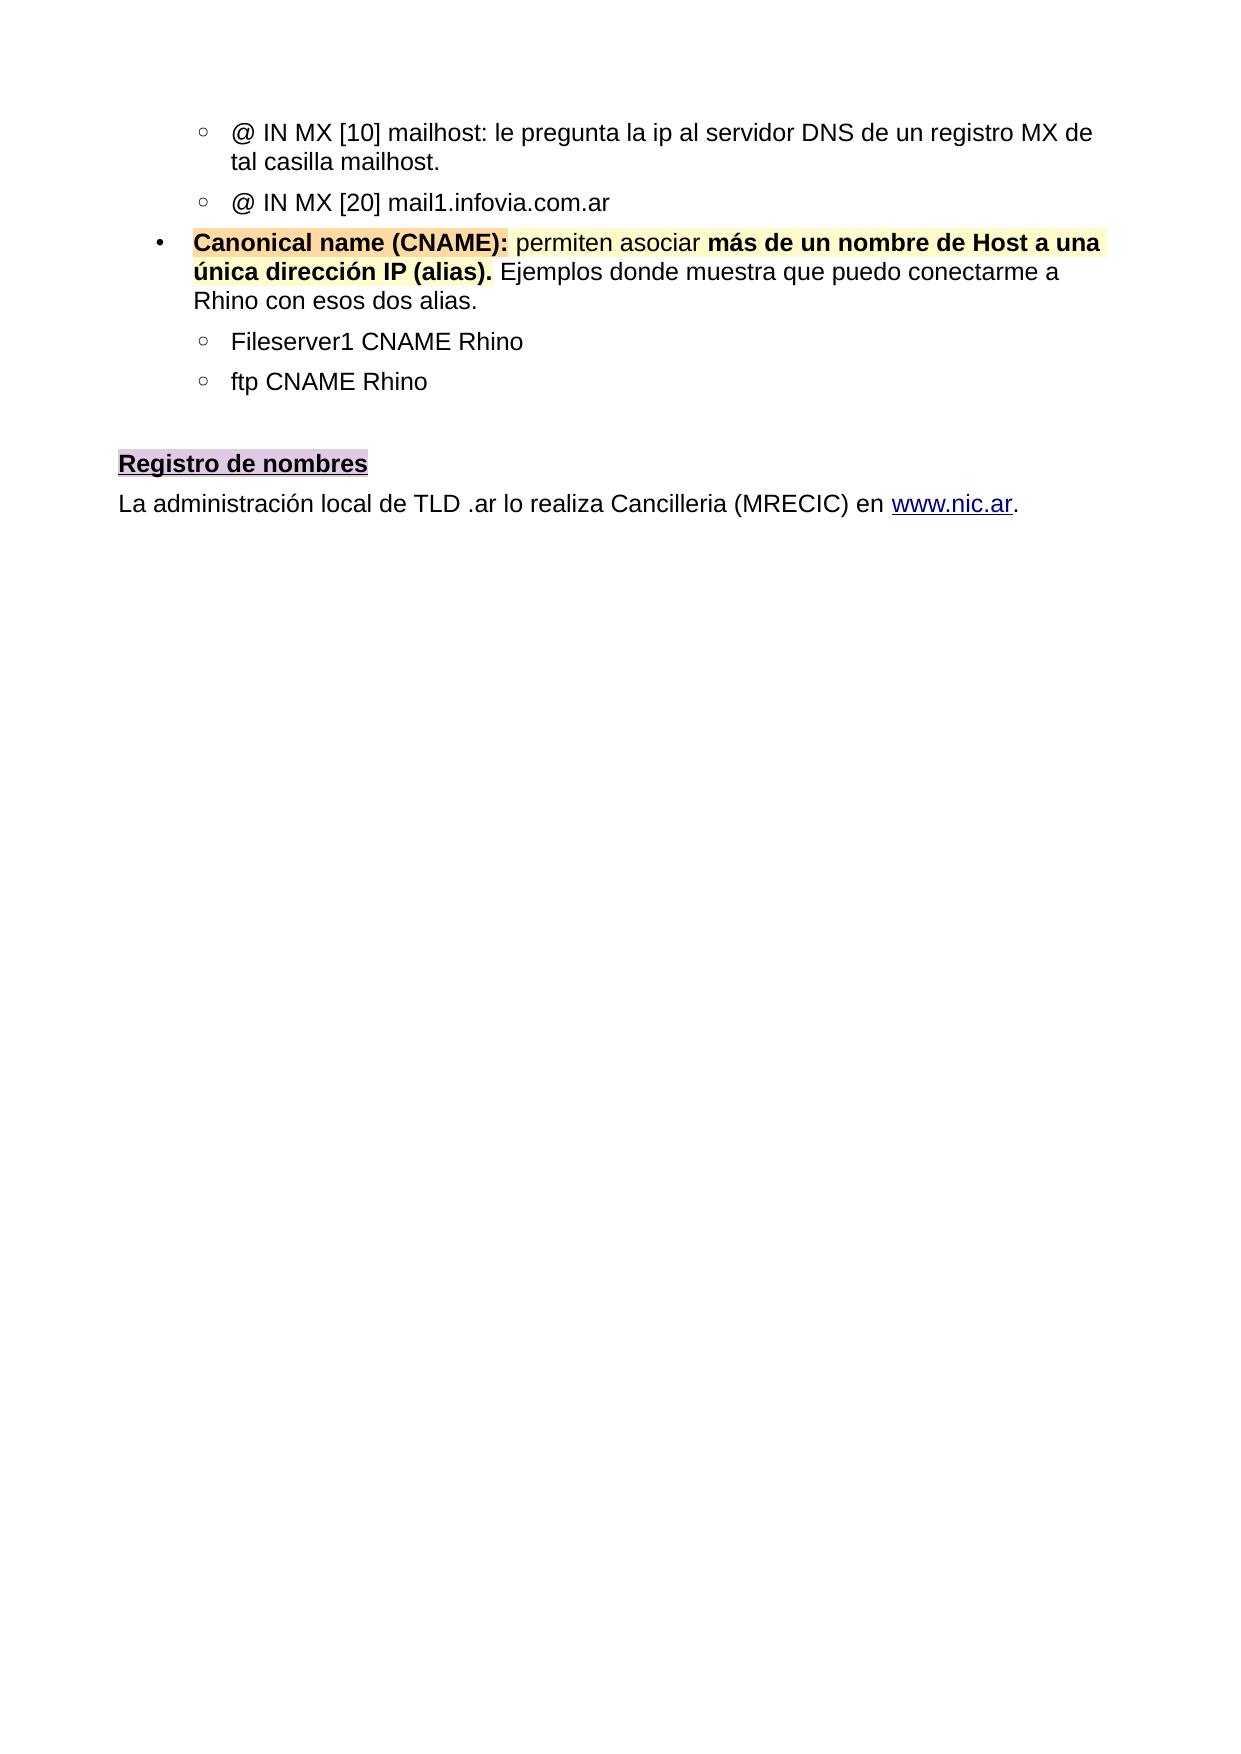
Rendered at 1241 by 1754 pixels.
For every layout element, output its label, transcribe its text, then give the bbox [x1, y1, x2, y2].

list ftp CNAME Rhino [193, 367, 1122, 396]
list @ IN MX [10] mailhost: le pregunta la ip al servidor DNS de un registro MX de tal casilla mailhost. [193, 118, 1122, 176]
list Fileserver1 CNAME Rhino [193, 327, 1122, 355]
list @ IN MX [20] mail1.infovia.com.ar [193, 188, 1122, 216]
list Canonical name (CNAME): permiten asociar más de un nombre de Host a una única dirección IP (alias). Ejemplos donde muestra que puedo conectarme a Rhino con esos dos alias. [156, 228, 1122, 315]
text La administración local de TLD .ar lo realiza Cancilleria (MRECIC) en www.nic.ar. [118, 489, 1122, 518]
text Registro de nombres [118, 449, 1122, 477]
